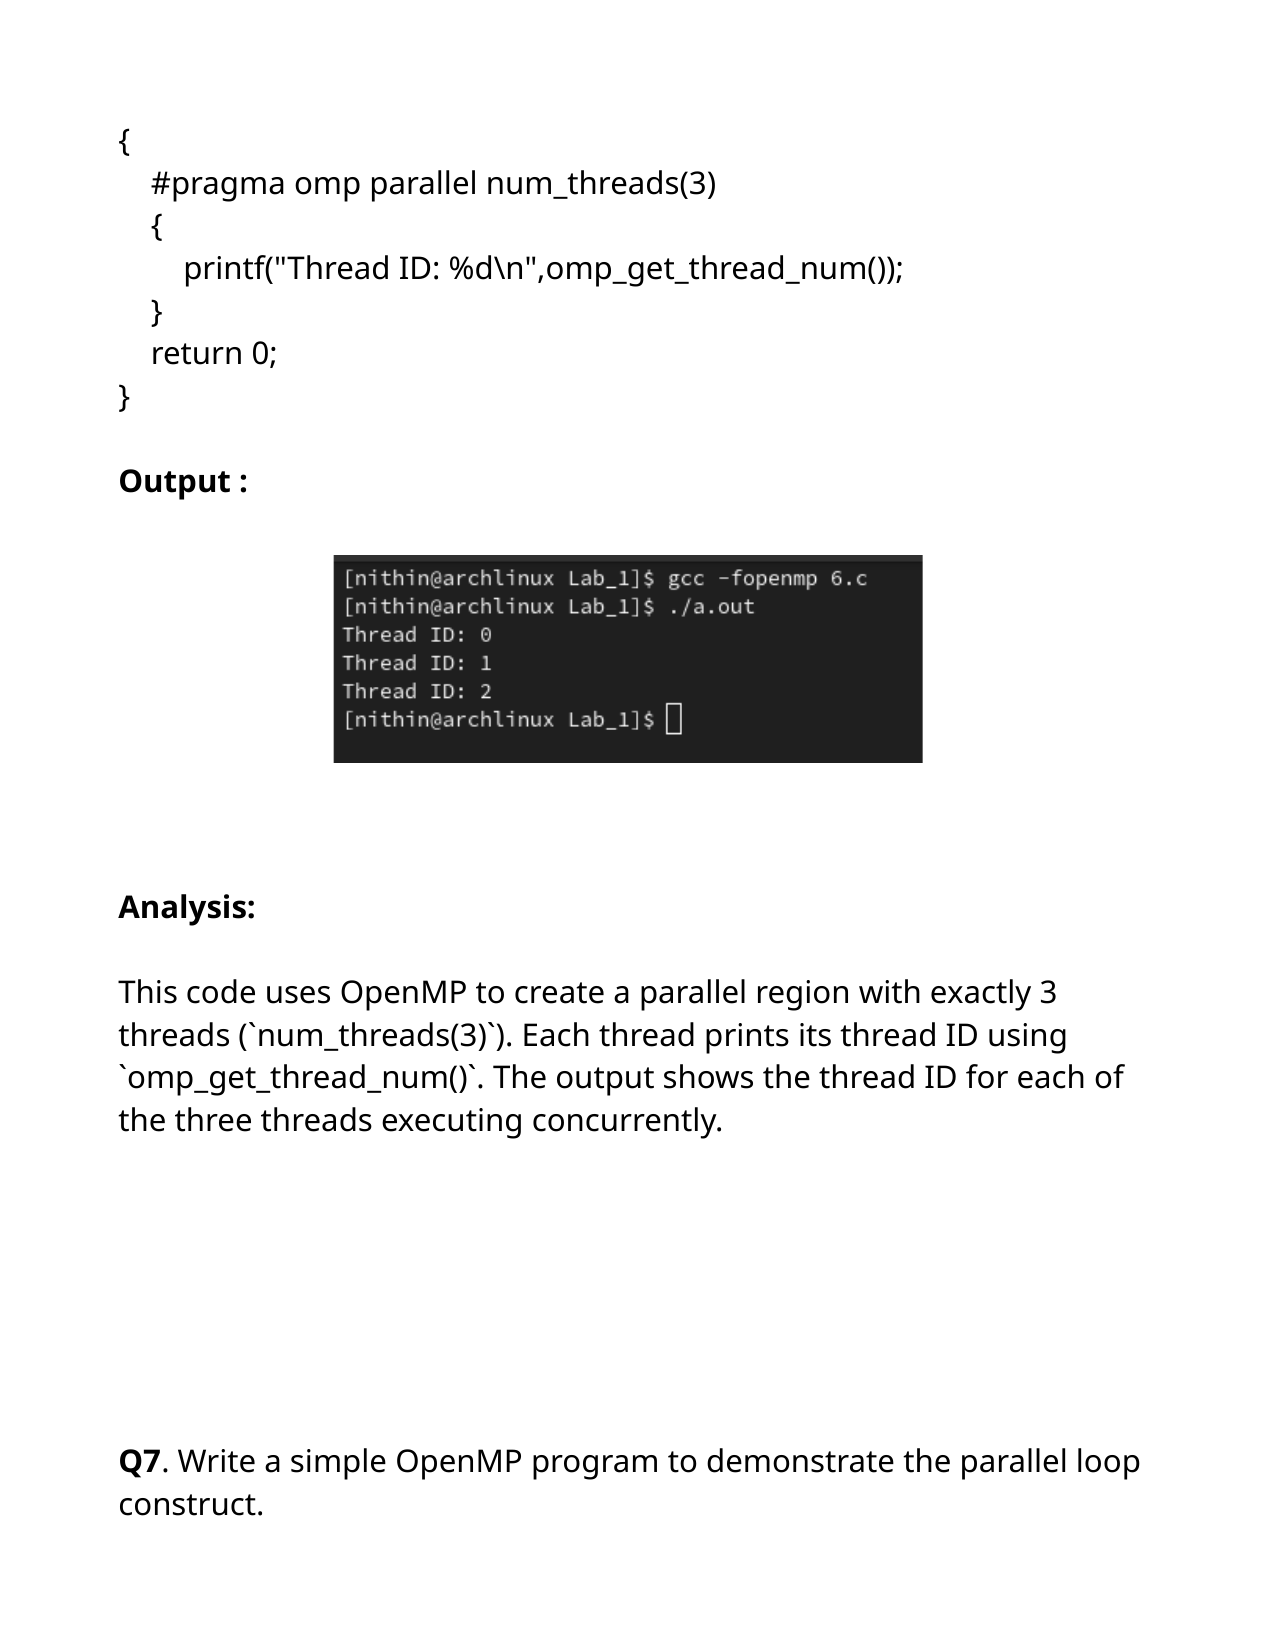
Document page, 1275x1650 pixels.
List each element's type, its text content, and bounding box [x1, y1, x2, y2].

text } [118, 374, 1157, 416]
text { [118, 203, 1157, 246]
text printf("Thread ID: %d\n",omp_get_thread_num()); [118, 246, 1157, 288]
text } [118, 288, 1157, 331]
text Output : [118, 459, 1157, 502]
picture [333, 555, 923, 763]
text Q7. Write a simple OpenMP program to demonstrate the parallel loop [118, 1439, 1157, 1481]
text construct. [118, 1481, 1157, 1524]
text { [118, 118, 1157, 161]
text This code uses OpenMP to create a parallel region with exactly 3 threads (`num_threads(3)`). Each thread prints its thread ID using `omp_get_thread_num()`. The output shows the thread ID for each of the three threads executing concurrently. [118, 970, 1157, 1141]
text Analysis: [118, 885, 1157, 928]
text return 0; [118, 331, 1157, 374]
text #pragma omp parallel num_threads(3) [118, 161, 1157, 203]
